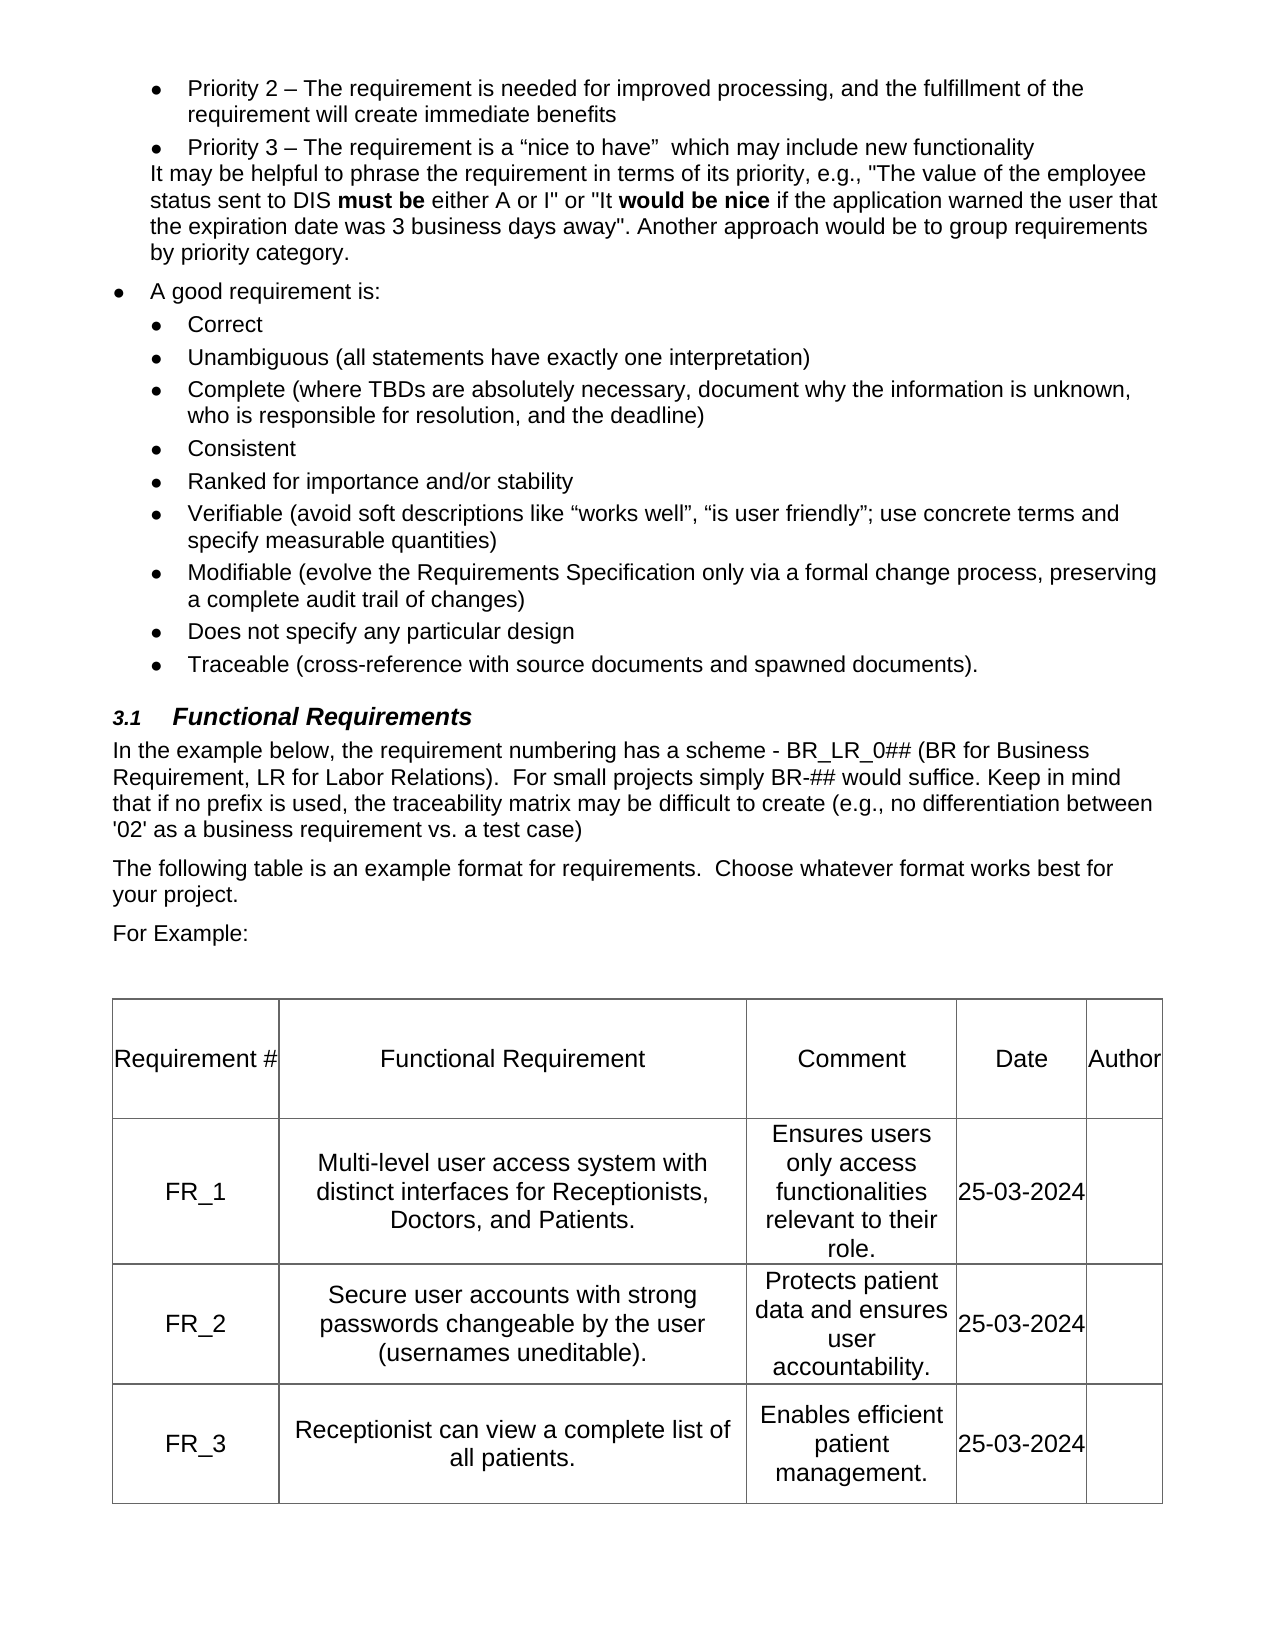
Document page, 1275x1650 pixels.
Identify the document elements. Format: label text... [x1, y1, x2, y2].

list Verifiable (avoid soft descriptions like “works well”, “is user friendly”; use concrete terms and specify measurable quantities) [150, 500, 1162, 553]
table_cell FR_1 [113, 1119, 278, 1263]
list Unambiguous (all statements have exactly one interpretation) [150, 343, 1162, 370]
list Complete (where TBDs are absolutely necessary, document why the information is unknown, who is responsible for resolution, and the deadline) [150, 376, 1162, 429]
table_cell [1087, 1265, 1162, 1383]
table_cell [1087, 1119, 1162, 1263]
list Correct [150, 311, 1162, 337]
text In the example below, the requirement numbering has a scheme - BR_LR_0## (BR for Business Requirement, LR for Labor Relations). For small projects simply BR-## would suffice. Keep in mind that if no prefix is used, the traceability matrix may be difficult to create (e.g., no differentiation between '02' as a business requirement vs. a test case) [112, 737, 1162, 842]
list Traceable (cross-reference with source documents and spawned documents). [150, 651, 1162, 677]
table_cell Ensures users only access functionalities relevant to their role. [747, 1119, 956, 1263]
table_cell 25-03-2024 [957, 1119, 1086, 1263]
table_header Author [1087, 1000, 1162, 1118]
table_cell FR_3 [113, 1385, 278, 1503]
table_cell 25-03-2024 [957, 1265, 1086, 1383]
list Does not specify any particular design [150, 618, 1162, 644]
table_header Date [957, 1000, 1086, 1118]
table_cell Receptionist can view a complete list of all patients. [280, 1385, 746, 1503]
table_cell Protects patient data and ensures user accountability. [747, 1265, 956, 1383]
text For Example: [112, 920, 1162, 947]
table_header Functional Requirement [280, 1000, 746, 1118]
table_cell [1087, 1385, 1162, 1503]
list Modifiable (evolve the Requirements Specification only via a formal change process, preserving a complete audit trail of changes) [150, 559, 1162, 612]
list Ranked for importance and/or stability [150, 468, 1162, 494]
table_cell 25-03-2024 [957, 1385, 1086, 1503]
subtitle Functional Requirements [112, 702, 1162, 731]
text It may be helpful to phrase the requirement in terms of its priority, e.g., "The value of the employee status sent to DIS must be either A or I" or "It would be nice if the application warned the user that the expiration date was 3 business days away". Another approach would be to group requirements by priority category. [150, 160, 1162, 266]
text The following table is an example format for requirements. Choose whatever format works best for your project. [112, 855, 1162, 908]
table_cell Secure user accounts with strong passwords changeable by the user (usernames uneditable). [280, 1265, 746, 1383]
table_cell FR_2 [113, 1265, 278, 1383]
list Priority 2 – The requirement is needed for improved processing, and the fulfillment of the requirement will create immediate benefits [150, 75, 1162, 128]
table_cell Enables efficient patient management. [747, 1385, 956, 1503]
table_cell Multi-level user access system with distinct interfaces for Receptionists, Doctors, and Patients. [280, 1119, 746, 1263]
list Priority 3 – The requirement is a “nice to have” which may include new functionality [150, 134, 1162, 160]
table_header Comment [747, 1000, 956, 1118]
list Consistent [150, 435, 1162, 461]
table_header Requirement # [113, 1000, 278, 1118]
list A good requirement is: [112, 278, 1162, 304]
